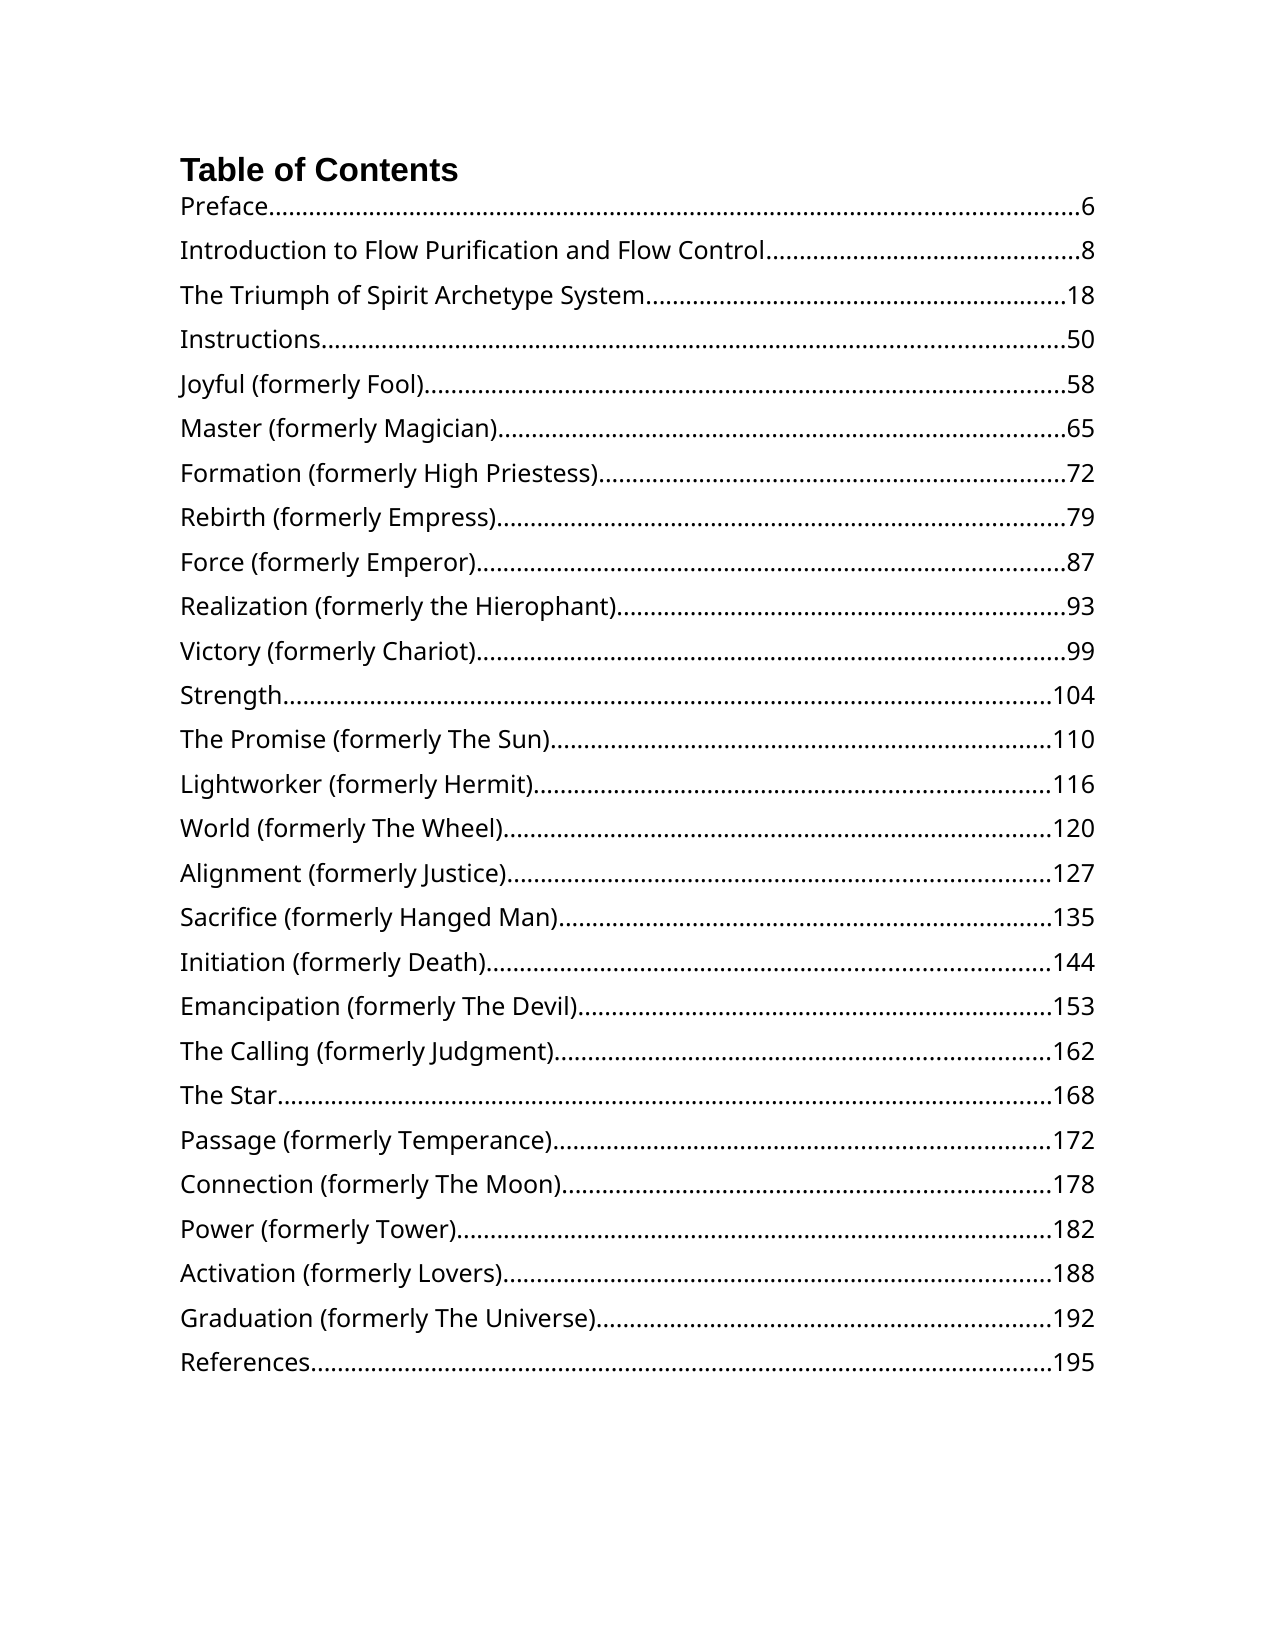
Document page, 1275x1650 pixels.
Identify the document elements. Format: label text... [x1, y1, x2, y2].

text Master (formerly Magician) 65 [180, 411, 1095, 445]
text Emancipation (formerly The Devil) 153 [180, 989, 1095, 1023]
text Instructions 50 [180, 322, 1095, 356]
text Formation (formerly High Priestess) 72 [180, 455, 1095, 489]
text Sacrifice (formerly Hanged Man) 135 [180, 900, 1095, 934]
text Power (formerly Tower) 182 [180, 1211, 1095, 1246]
text Preface 6 [180, 188, 1095, 222]
text Rebirth (formerly Empress) 79 [180, 500, 1095, 534]
text Graduation (formerly The Universe) 192 [180, 1300, 1095, 1334]
text World (formerly The Wheel) 120 [180, 811, 1095, 845]
text Victory (formerly Chariot) 99 [180, 633, 1095, 667]
text Alignment (formerly Justice) 127 [180, 856, 1095, 890]
text The Promise (formerly The Sun) 110 [180, 722, 1095, 756]
text Passage (formerly Temperance) 172 [180, 1122, 1095, 1157]
text Activation (formerly Lovers) 188 [180, 1256, 1095, 1290]
text The Calling (formerly Judgment) 162 [180, 1033, 1095, 1068]
text Initiation (formerly Death) 144 [180, 944, 1095, 979]
text Lightworker (formerly Hermit) 116 [180, 767, 1095, 801]
subtitle Table of Contents [180, 150, 1095, 188]
text Strength 104 [180, 678, 1095, 712]
text Introduction to Flow Purification and Flow Control 8 [180, 233, 1095, 267]
text Connection (formerly The Moon) 178 [180, 1167, 1095, 1201]
text References 195 [180, 1345, 1095, 1379]
text The Triumph of Spirit Archetype System 18 [180, 277, 1095, 311]
text Joyful (formerly Fool) 58 [180, 366, 1095, 400]
text Realization (formerly the Hierophant) 93 [180, 589, 1095, 623]
text Force (formerly Emperor) 87 [180, 544, 1095, 578]
text The Star 168 [180, 1078, 1095, 1112]
